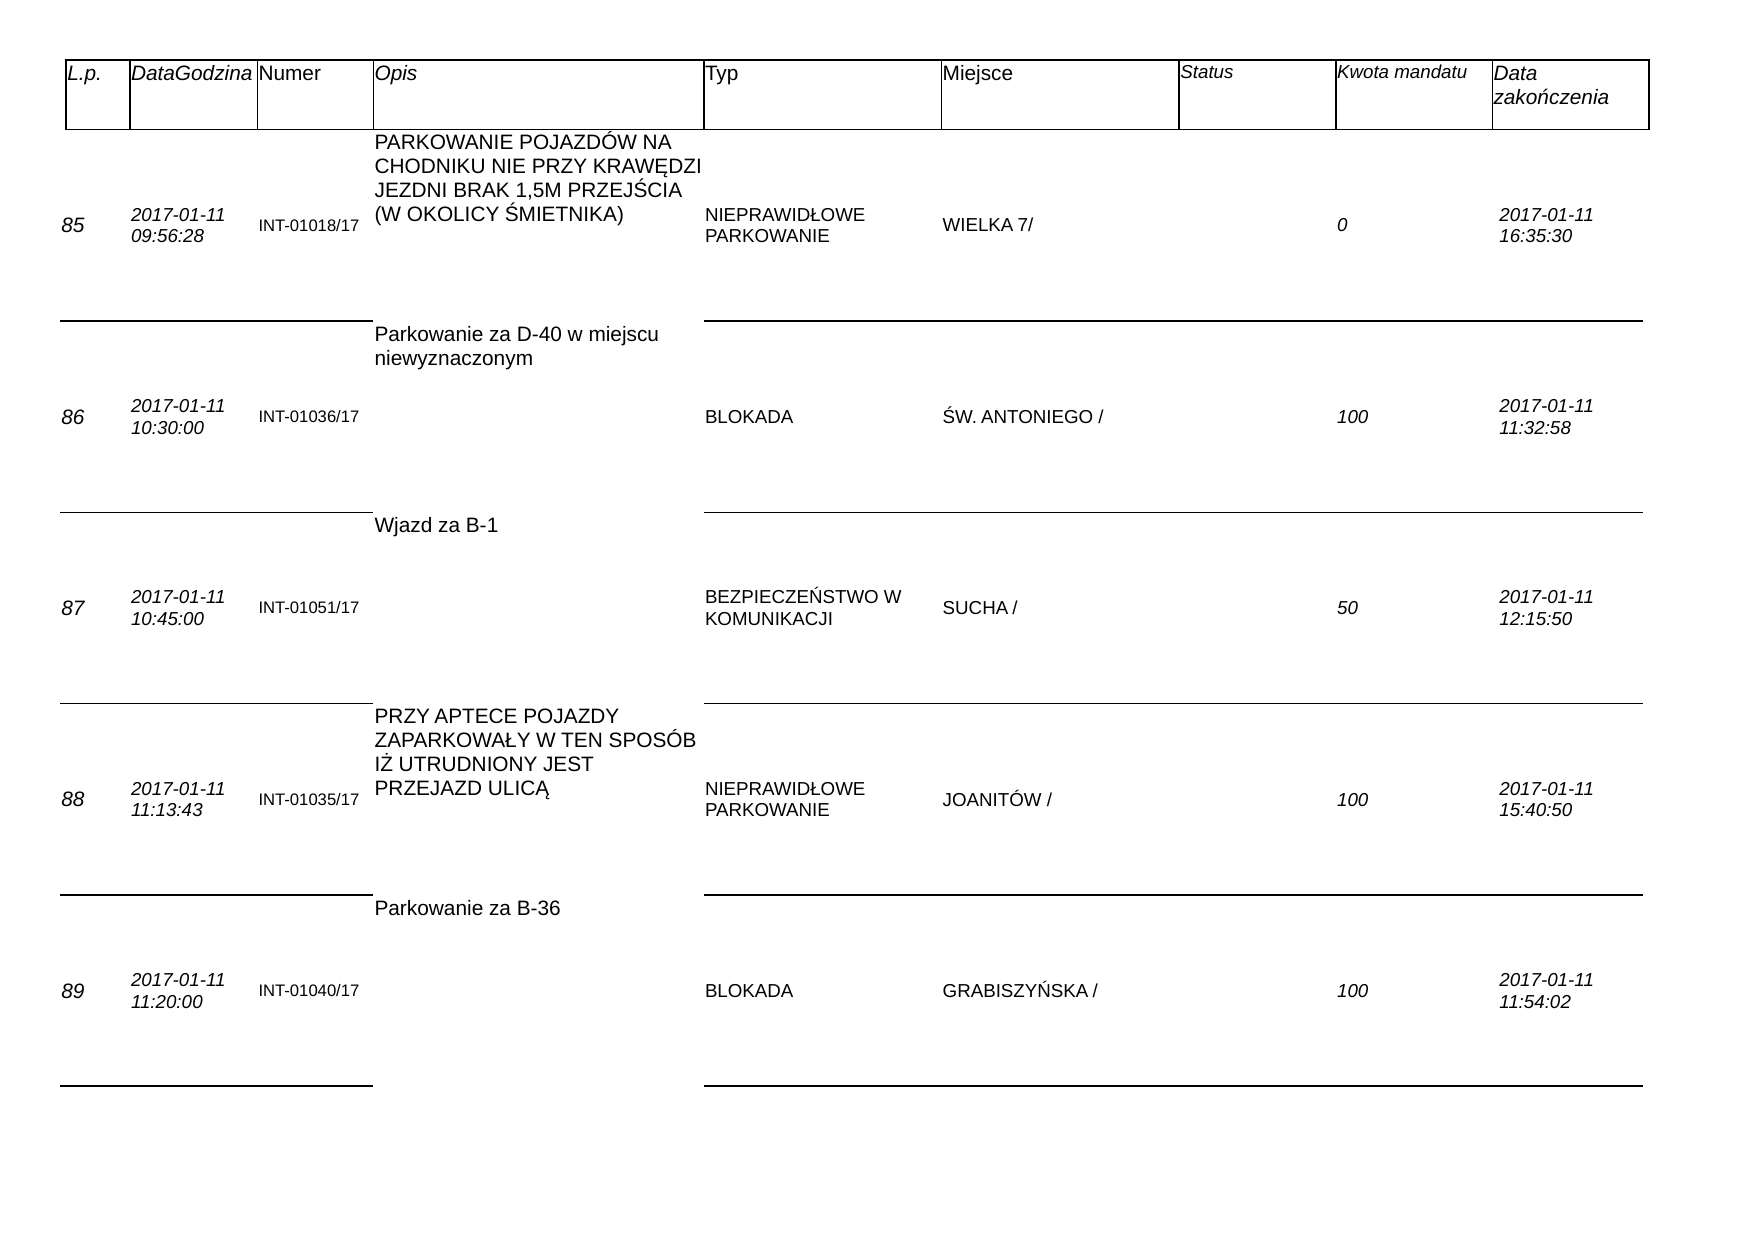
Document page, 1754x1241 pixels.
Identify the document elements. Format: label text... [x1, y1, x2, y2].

table_cell WIELKA 7/ [941, 130, 1179, 320]
table_cell 2017-01-11 09:56:28 [130, 130, 257, 320]
table_cell BEZPIECZEŃSTWO W KOMUNIKACJI [704, 513, 941, 703]
table_cell 2017-01-11 11:54:02 [1498, 896, 1643, 1085]
table_cell [1643, 511, 1649, 703]
table_cell 89 [60, 896, 130, 1085]
table_cell [1179, 896, 1336, 1085]
table_cell 100 [1336, 322, 1498, 511]
table_cell JOANITÓW / [941, 704, 1179, 894]
table_header Status [1180, 61, 1335, 129]
table_cell PARKOWANIE POJAZDÓW NA CHODNIKU NIE PRZY KRAWĘDZI JEZDNI BRAK 1,5M PRZEJŚCIA (W OKOLICY ŚMIETNIKA) [373, 130, 704, 320]
table_cell BLOKADA [704, 896, 941, 1085]
table_cell 2017-01-11 12:15:50 [1498, 513, 1643, 703]
table_cell GRABISZYŃSKA / [941, 896, 1179, 1085]
table_cell ŚW. ANTONIEGO / [941, 322, 1179, 511]
table_cell 2017-01-11 11:20:00 [130, 896, 257, 1085]
table_cell NIEPRAWIDŁOWE PARKOWANIE [704, 130, 941, 320]
table_cell 0 [1336, 130, 1498, 320]
table_cell [1179, 130, 1336, 320]
table_cell INT-01036/17 [257, 322, 373, 511]
table_cell [1643, 703, 1649, 894]
table_cell Parkowanie za B-36 [373, 894, 704, 1085]
table_cell INT-01018/17 [257, 130, 373, 320]
table_cell 2017-01-11 10:45:00 [130, 513, 257, 703]
table_cell 50 [1336, 513, 1498, 703]
table_header Numer [258, 61, 373, 129]
table_cell 100 [1336, 896, 1498, 1085]
table_cell 2017-01-11 16:35:30 [1498, 130, 1643, 320]
table_header Opis [374, 61, 703, 129]
table_header Kwota mandatu [1337, 61, 1492, 129]
table_cell [1643, 320, 1649, 511]
table_cell INT-01051/17 [257, 513, 373, 703]
table_header Data zakończenia [1493, 61, 1648, 129]
table_cell 86 [60, 322, 130, 511]
table_header L.p. [67, 61, 129, 129]
table_header [60, 59, 65, 129]
table_cell 88 [60, 704, 130, 894]
table_cell NIEPRAWIDŁOWE PARKOWANIE [704, 704, 941, 894]
table_cell [1179, 322, 1336, 511]
table_header DataGodzina [131, 61, 257, 129]
table_cell [1643, 894, 1649, 1085]
table_cell BLOKADA [704, 322, 941, 511]
table_cell PRZY APTECE POJAZDY ZAPARKOWAŁY W TEN SPOSÓB IŻ UTRUDNIONY JEST PRZEJAZD ULICĄ [373, 703, 704, 894]
table_cell 87 [60, 513, 130, 703]
table_cell [1179, 704, 1336, 894]
table_cell [1643, 130, 1649, 320]
table_cell Parkowanie za D-40 w miejscu niewyznaczonym [373, 320, 704, 511]
table_cell INT-01040/17 [257, 896, 373, 1085]
table_cell Wjazd za B-1 [373, 511, 704, 703]
table_cell 2017-01-11 11:13:43 [130, 704, 257, 894]
table_header Typ [705, 61, 941, 129]
table_cell 2017-01-11 10:30:00 [130, 322, 257, 511]
table_cell SUCHA / [941, 513, 1179, 703]
table_cell 85 [60, 129, 130, 320]
table_cell INT-01035/17 [257, 704, 373, 894]
table_cell 2017-01-11 11:32:58 [1498, 322, 1643, 511]
table_cell [1179, 513, 1336, 703]
table_cell 100 [1336, 704, 1498, 894]
table_cell 2017-01-11 15:40:50 [1498, 704, 1643, 894]
table_header Miejsce [942, 61, 1178, 129]
